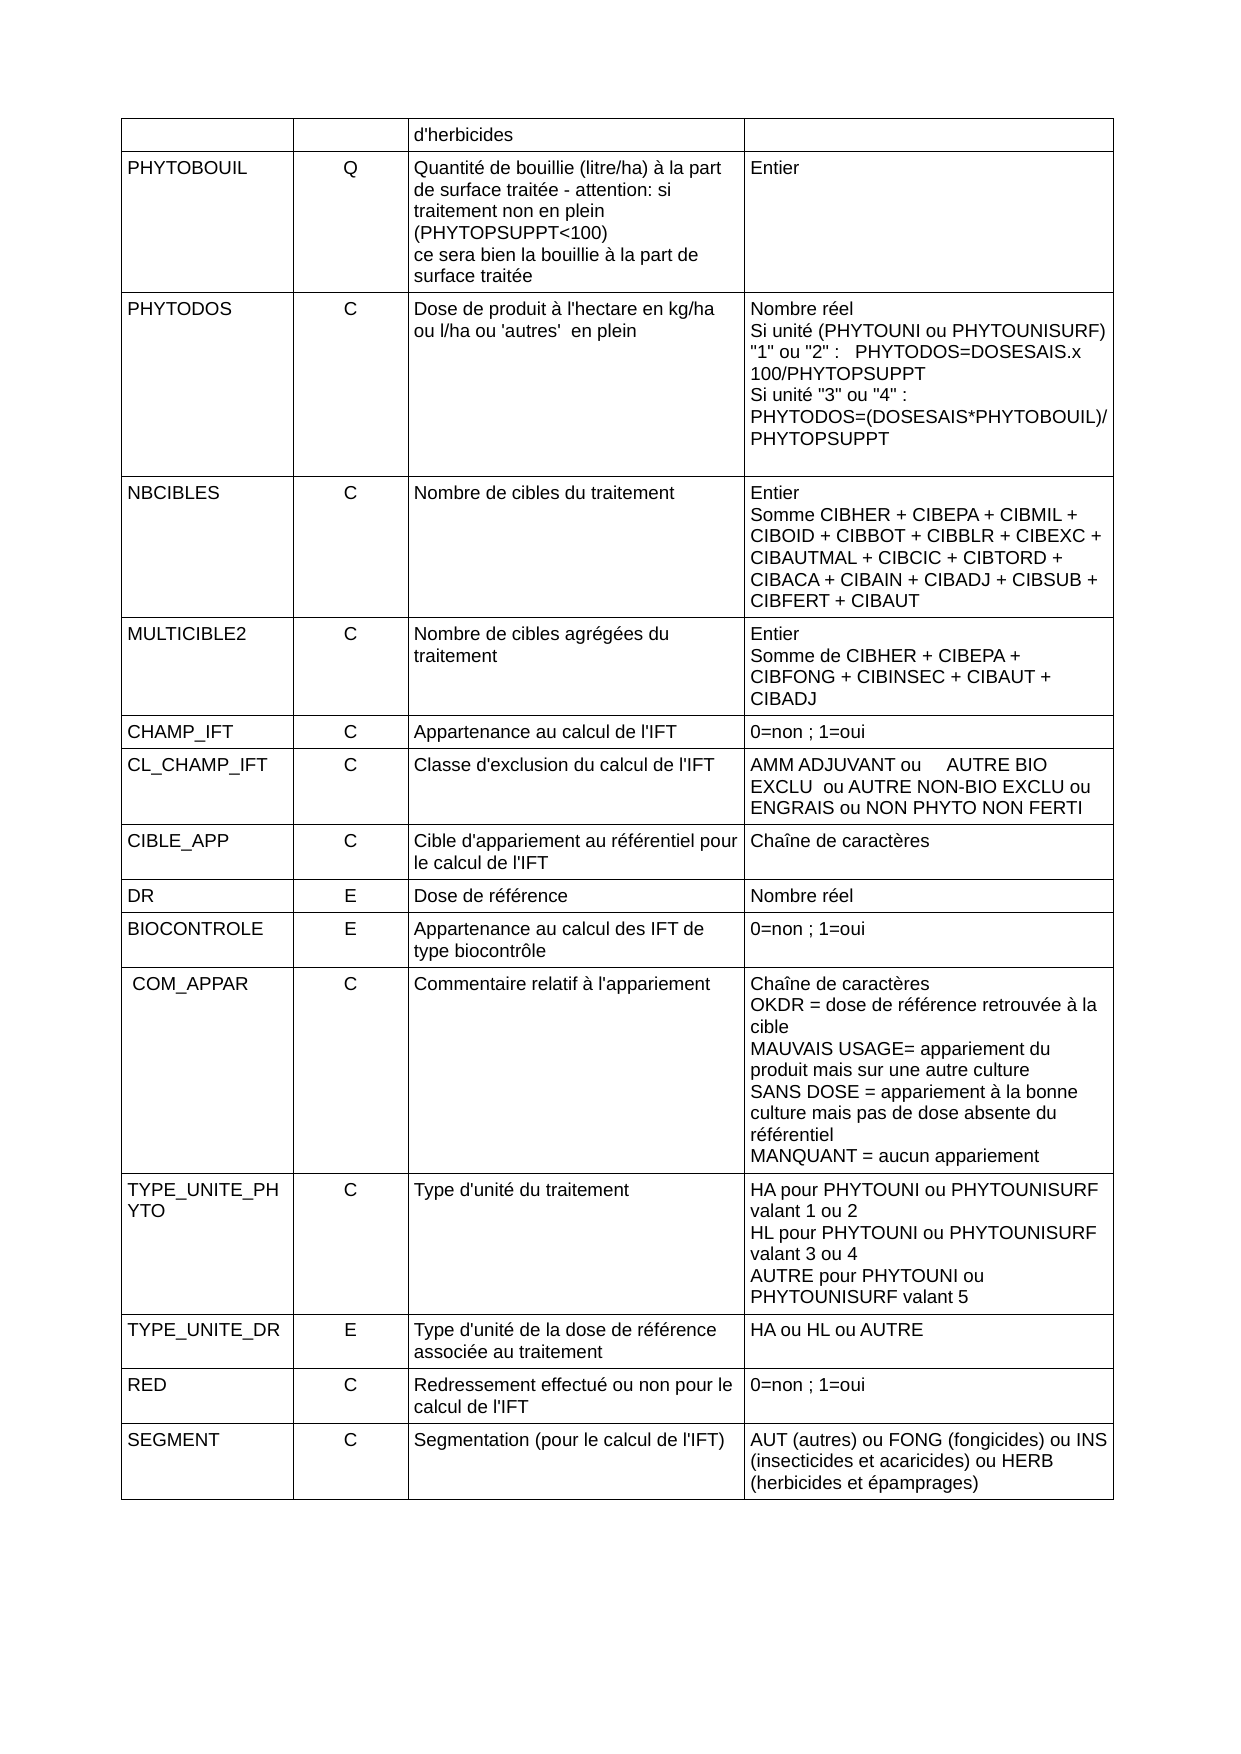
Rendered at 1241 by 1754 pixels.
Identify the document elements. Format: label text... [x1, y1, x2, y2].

table_cell HA pour PHYTOUNI ou PHYTOUNISURF valant 1 ou 2 HL pour PHYTOUNI ou PHYTOUNISURF valant 3 ou 4 AUTRE pour PHYTOUNI ou PHYTOUNISURF valant 5 [745, 1174, 1113, 1313]
table_cell DR [122, 880, 293, 912]
table_cell 0=non ; 1=oui [745, 716, 1113, 748]
table_cell HA ou HL ou AUTRE [745, 1315, 1113, 1368]
table_cell 0=non ; 1=oui [745, 913, 1113, 967]
table_cell Dose de référence [409, 880, 744, 912]
table_cell Entier Somme de CIBHER + CIBEPA + CIBFONG + CIBINSEC + CIBAUT + CIBADJ [745, 618, 1113, 715]
table_cell Chaîne de caractères [745, 825, 1113, 879]
table_cell Classe d'exclusion du calcul de l'IFT [409, 749, 744, 824]
table_cell PHYTOBOUIL [122, 152, 293, 292]
table_cell AMM ADJUVANT ou AUTRE BIO EXCLU ou AUTRE NON-BIO EXCLU ou ENGRAIS ou NON PHYTO NON FERTI [745, 749, 1113, 824]
table_cell Chaîne de caractères OKDR = dose de référence retrouvée à la cible MAUVAIS USAGE= appariement du produit mais sur une autre culture SANS DOSE = appariement à la bonne culture mais pas de dose absente du référentiel MANQUANT = aucun appariement [745, 968, 1113, 1172]
table_cell Entier Somme CIBHER + CIBEPA + CIBMIL + CIBOID + CIBBOT + CIBBLR + CIBEXC + CIBAUTMAL + CIBCIC + CIBTORD + CIBACA + CIBAIN + CIBADJ + CIBSUB + CIBFERT + CIBAUT [745, 477, 1113, 617]
table_cell E [294, 913, 408, 967]
table_cell AUT (autres) ou FONG (fongicides) ou INS (insecticides et acaricides) ou HERB (herbicides et épamprages) [745, 1424, 1113, 1499]
table_cell MULTICIBLE2 [122, 618, 293, 715]
table_cell BIOCONTROLE [122, 913, 293, 967]
table_cell C [294, 716, 408, 748]
table_cell COM_APPAR [122, 968, 293, 1172]
table_cell Nombre de cibles du traitement [409, 477, 744, 617]
table_cell C [294, 1174, 408, 1313]
table_cell Commentaire relatif à l'appariement [409, 968, 744, 1172]
table_cell Cible d'appariement au référentiel pour le calcul de l'IFT [409, 825, 744, 879]
table_cell C [294, 749, 408, 824]
table_cell TYPE_UNITE_DR [122, 1315, 293, 1368]
table_cell C [294, 618, 408, 715]
table_cell C [294, 1369, 408, 1423]
table_cell C [294, 968, 408, 1172]
table_cell CL_CHAMP_IFT [122, 749, 293, 824]
table_cell C [294, 477, 408, 617]
table_cell C [294, 293, 408, 476]
table_cell Quantité de bouillie (litre/ha) à la part de surface traitée - attention: si traitement non en plein (PHYTOPSUPPT<100) ce sera bien la bouillie à la part de surface traitée [409, 152, 744, 292]
table_cell Entier [745, 152, 1113, 292]
table_cell CHAMP_IFT [122, 716, 293, 748]
table_cell Redressement effectué ou non pour le calcul de l'IFT [409, 1369, 744, 1423]
table_cell Type d'unité de la dose de référence associée au traitement [409, 1315, 744, 1368]
table_cell [294, 119, 408, 151]
table_cell Segmentation (pour le calcul de l'IFT) [409, 1424, 744, 1499]
table_cell C [294, 825, 408, 879]
table_cell 0=non ; 1=oui [745, 1369, 1113, 1423]
table_cell Appartenance au calcul des IFT de type biocontrôle [409, 913, 744, 967]
table_cell CIBLE_APP [122, 825, 293, 879]
table_cell Dose de produit à l'hectare en kg/ha ou l/ha ou 'autres' en plein [409, 293, 744, 476]
table_cell E [294, 880, 408, 912]
table_cell PHYTODOS [122, 293, 293, 476]
table_cell TYPE_UNITE_PHYTO [122, 1174, 293, 1313]
table_cell Nombre réel [745, 880, 1113, 912]
table_cell SEGMENT [122, 1424, 293, 1499]
table_cell [122, 119, 293, 151]
table_cell Nombre réel Si unité (PHYTOUNI ou PHYTOUNISURF) "1" ou "2" : PHYTODOS=DOSESAIS.x 100/PHYTOPSUPPT Si unité "3" ou "4" : PHYTODOS=(DOSESAIS*PHYTOBOUIL)/PHYTOPSUPPT [745, 293, 1113, 476]
table_cell Nombre de cibles agrégées du traitement [409, 618, 744, 715]
table_cell Q [294, 152, 408, 292]
table_cell E [294, 1315, 408, 1368]
table_cell C [294, 1424, 408, 1499]
table_cell Type d'unité du traitement [409, 1174, 744, 1313]
table_cell RED [122, 1369, 293, 1423]
table_cell Appartenance au calcul de l'IFT [409, 716, 744, 748]
table_cell [745, 119, 1113, 151]
table_cell NBCIBLES [122, 477, 293, 617]
table_cell d'herbicides [409, 119, 744, 151]
